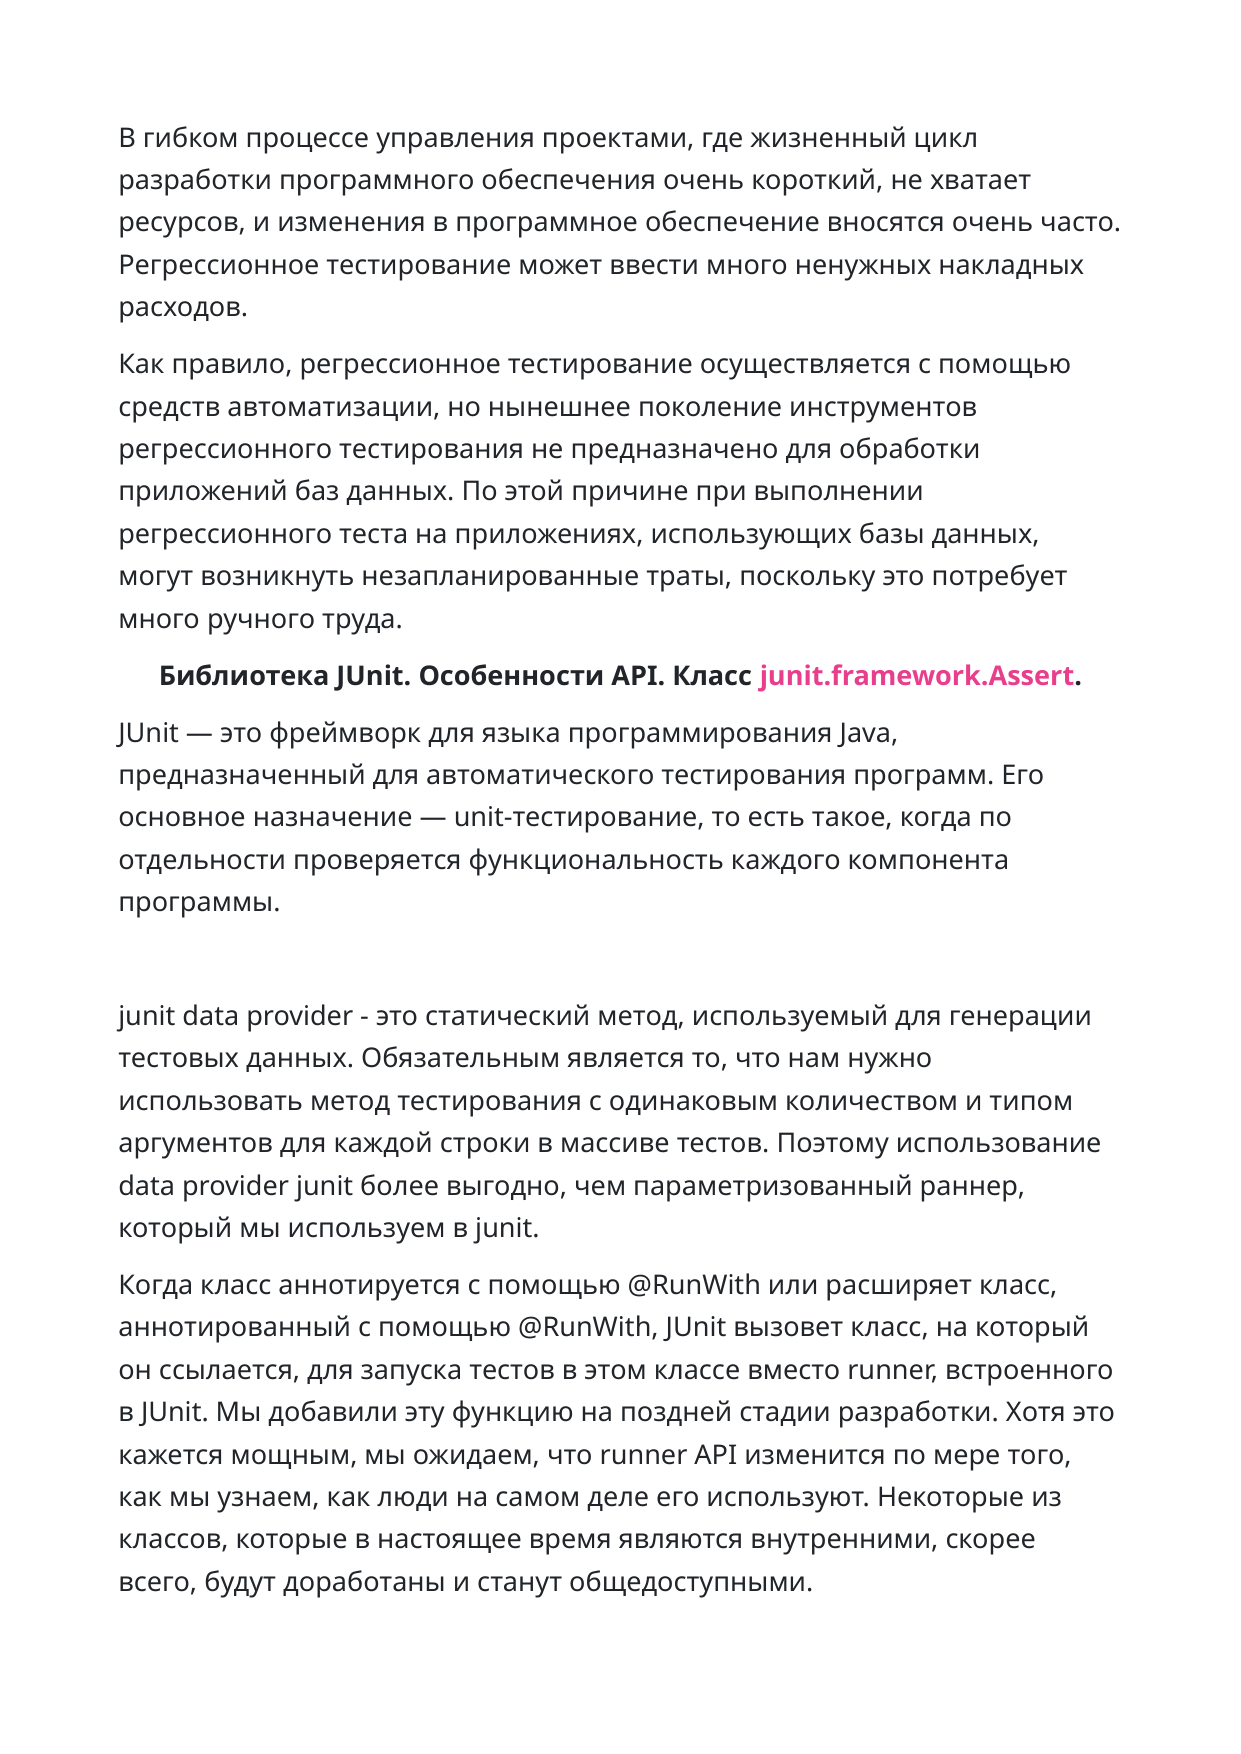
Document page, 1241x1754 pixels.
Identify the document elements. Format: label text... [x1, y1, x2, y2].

text В гибком процессе управления проектами, где жизненный цикл разработки программного обеспечения очень короткий, не хватает ресурсов, и изменения в программное обеспечение вносятся очень часто. Регрессионное тестирование может ввести много ненужных накладных расходов. [118, 118, 1122, 324]
text junit data provider - это статический метод, используемый для генерации тестовых данных. Обязательным является то, что нам нужно использовать метод тестирования с одинаковым количеством и типом аргументов для каждой строки в массиве тестов. Поэтому использование data provider junit более выгодно, чем параметризованный раннер, который мы используем в junit. [118, 997, 1122, 1245]
text JUnit — это фреймворк для языка программирования Java, предназначенный для автоматического тестирования программ. Его основное назначение — unit-тестирование, то есть такое, когда по отдельности проверяется функциональность каждого компонента программы. [118, 713, 1122, 919]
text Как правило, регрессионное тестирование осуществляется с помощью средств автоматизации, но нынешнее поколение инструментов регрессионного тестирования не предназначено для обработки приложений баз данных. По этой причине при выполнении регрессионного теста на приложениях, использующих базы данных, могут возникнуть незапланированные траты, поскольку это потребует много ручного труда. [118, 345, 1122, 636]
text Библиотека JUnit. Особенности API. Класс junit.framework.Assert. [118, 656, 1122, 693]
text Когда класс аннотируется с помощью @RunWith или расширяет класс, аннотированный с помощью @RunWith, JUnit вызовет класс, на который он ссылается, для запуска тестов в этом классе вместо runner, встроенного в JUnit. Мы добавили эту функцию на поздней стадии разработки. Хотя это кажется мощным, мы ожидаем, что runner API изменится по мере того, как мы узнаем, как люди на самом деле его используют. Некоторые из классов, которые в настоящее время являются внутренними, скорее всего, будут доработаны и станут общедоступными. [118, 1266, 1122, 1599]
